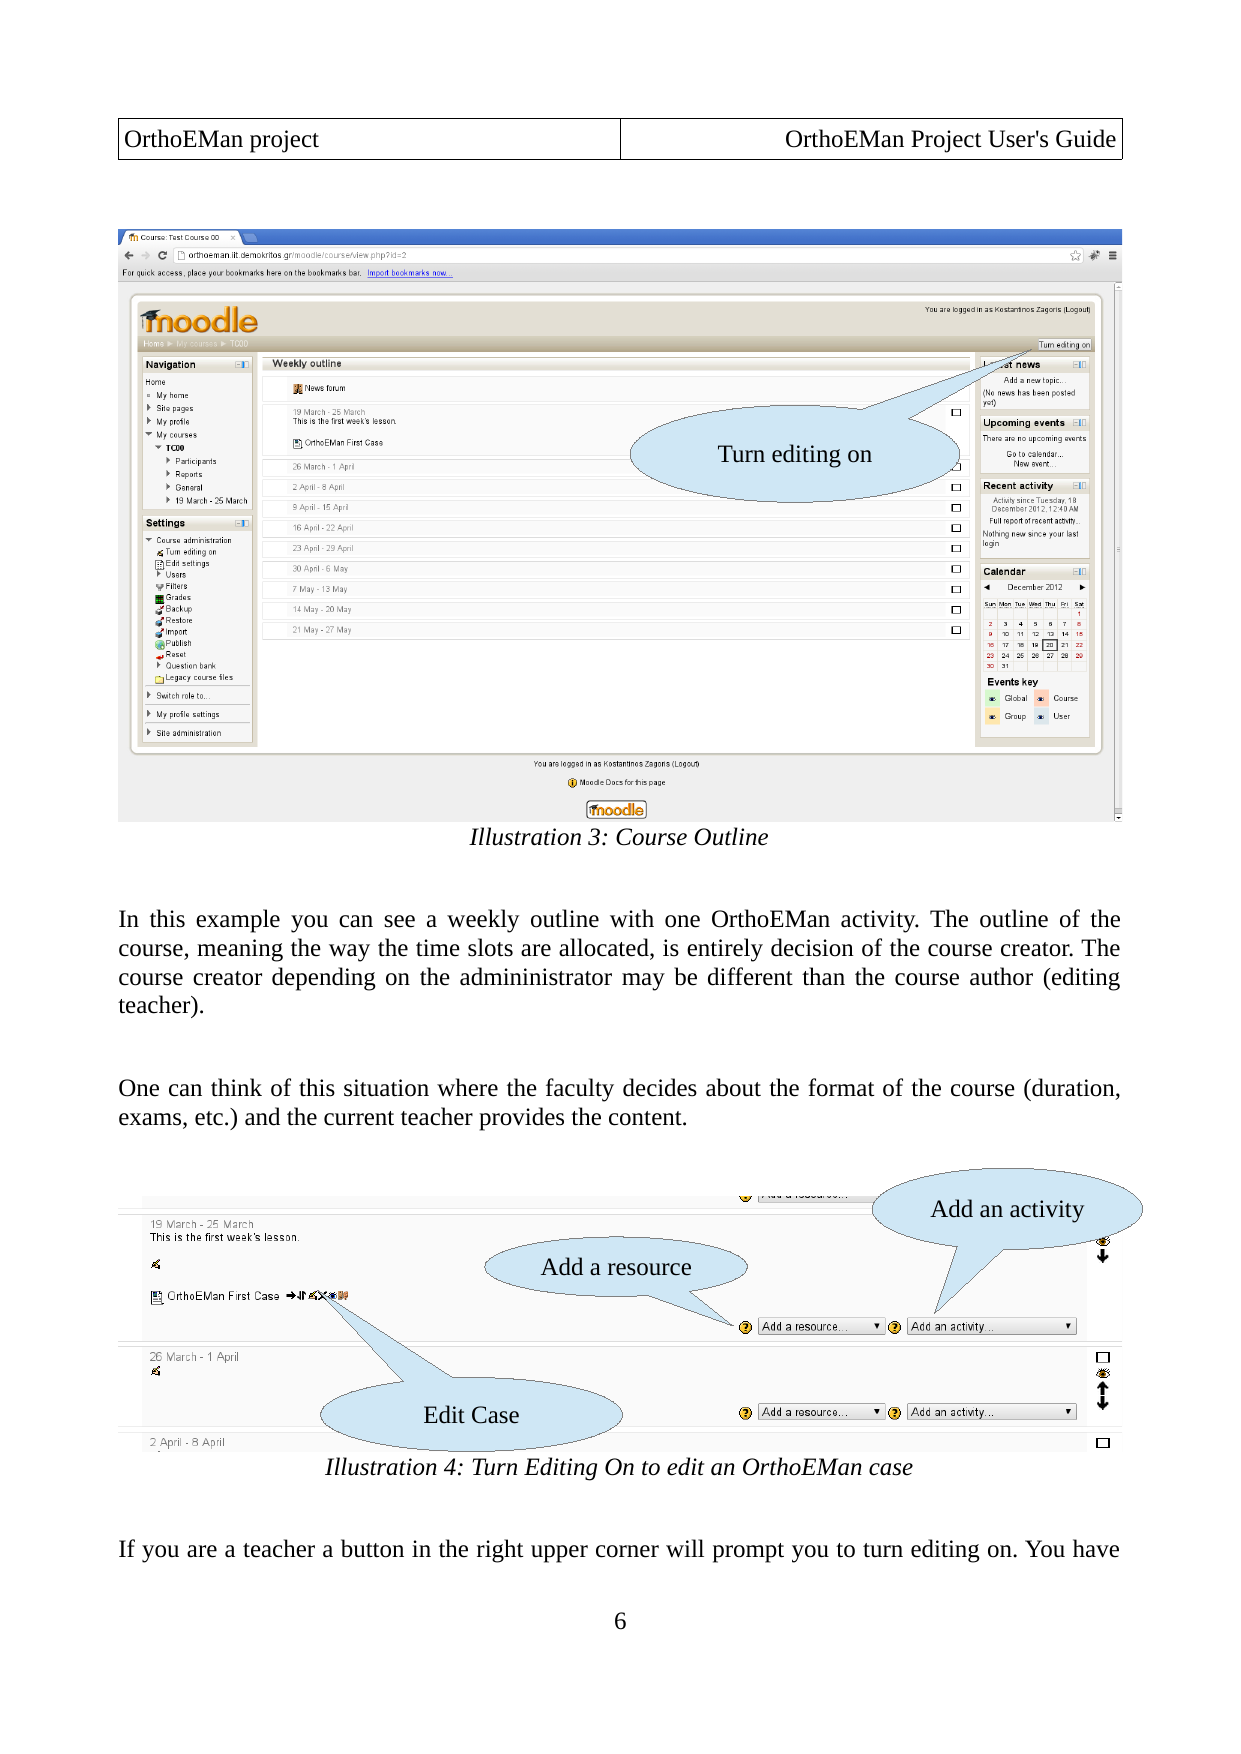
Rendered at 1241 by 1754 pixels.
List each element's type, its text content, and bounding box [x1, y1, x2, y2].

text One can think of this situation where the faculty decides about the format of the course (duration, exams, etc.) and the current teacher provides the content. [118, 1073, 1122, 1131]
text If you are a teacher a button in the right upper corner will prompt you to turn editing on. You have [118, 1534, 1122, 1563]
picture [118, 1196, 1123, 1452]
text In this example you can see a weekly outline with one OrthoEMan activity. The outline of the course, meaning the way the time slots are allocated, is entirely decision of the course creator. The course creator depending on the admininistrator may be different than the course author (editing teacher). [118, 904, 1122, 1019]
text Illustration 4: Turn Editing On to edit an OrthoEMan case [118, 1452, 1122, 1480]
text Illustration 3: Course Outline [118, 822, 1122, 851]
picture [118, 229, 1123, 822]
